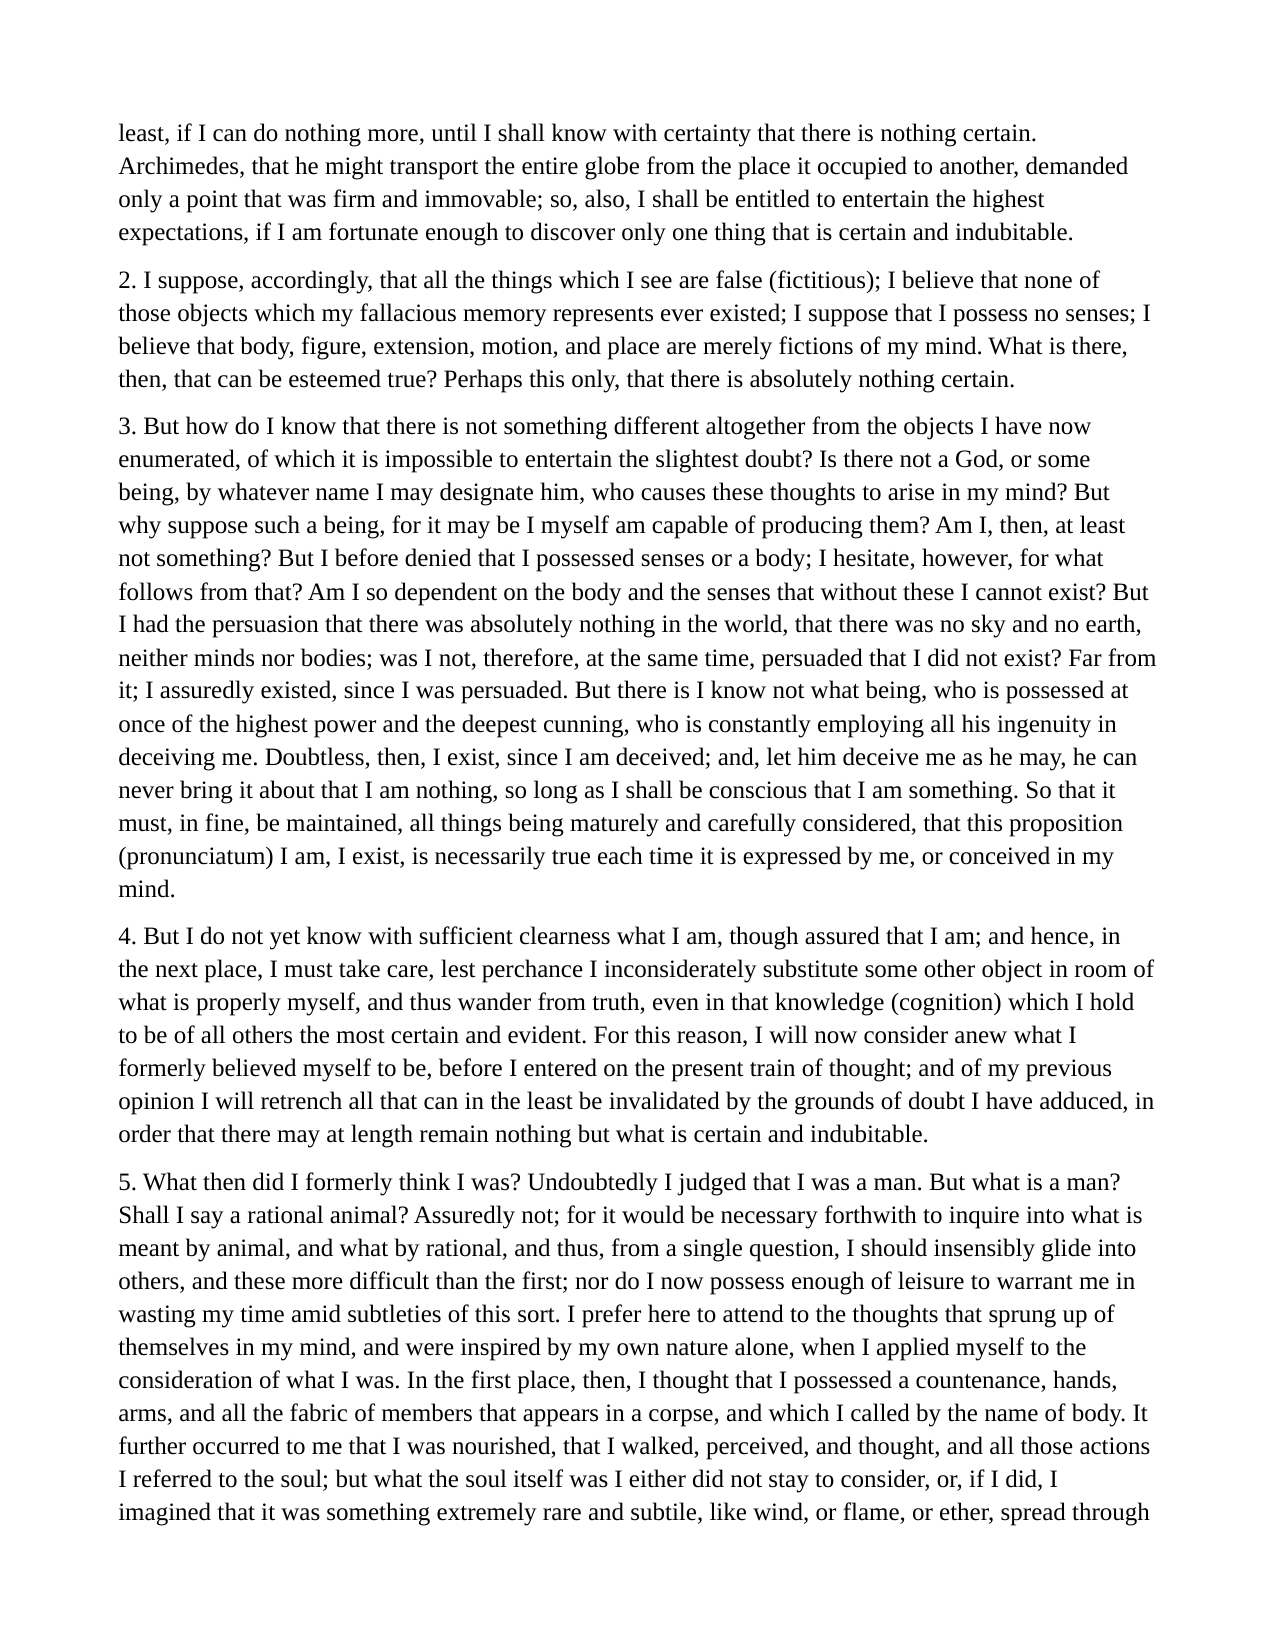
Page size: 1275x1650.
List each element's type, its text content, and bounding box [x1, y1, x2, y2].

text least, if I can do nothing more, until I shall know with certainty that there is nothing certain. Archimedes, that he might transport the entire globe from the place it occupied to another, demanded only a point that was firm and immovable; so, also, I shall be entitled to entertain the highest expectations, if I am fortunate enough to discover only one thing that is certain and indubitable. [118, 118, 1157, 246]
text 5. What then did I formerly think I was? Undoubtedly I judged that I was a man. But what is a man? Shall I say a rational animal? Assuredly not; for it would be necessary forthwith to inquire into what is meant by animal, and what by rational, and thus, from a single question, I should insensibly glide into others, and these more difficult than the first; nor do I now possess enough of leisure to warrant me in wasting my time amid subtleties of this sort. I prefer here to attend to the thoughts that sprung up of themselves in my mind, and were inspired by my own nature alone, when I applied myself to the consideration of what I was. In the first place, then, I thought that I possessed a countenance, hands, arms, and all the fabric of members that appears in a corpse, and which I called by the name of body. It further occurred to me that I was nourished, that I walked, perceived, and thought, and all those actions I referred to the soul; but what the soul itself was I either did not stay to consider, or, if I did, I imagined that it was something extremely rare and subtile, like wind, or flame, or ether, spread through [118, 1167, 1157, 1526]
text 2. I suppose, accordingly, that all the things which I see are false (fictitious); I believe that none of those objects which my fallacious memory represents ever existed; I suppose that I possess no senses; I believe that body, figure, extension, motion, and place are merely fictions of my mind. What is there, then, that can be esteemed true? Perhaps this only, that there is absolutely nothing certain. [118, 265, 1157, 393]
text 4. But I do not yet know with sufficient clearness what I am, though assured that I am; and hence, in the next place, I must take care, lest perchance I inconsiderately substitute some other object in room of what is properly myself, and thus wander from truth, even in that knowledge (cognition) which I hold to be of all others the most certain and evident. For this reason, I will now consider anew what I formerly believed myself to be, before I entered on the present train of thought; and of my previous opinion I will retrench all that can in the least be invalidated by the grounds of doubt I have adduced, in order that there may at length remain nothing but what is certain and indubitable. [118, 921, 1157, 1148]
text 3. But how do I know that there is not something different altogether from the objects I have now enumerated, of which it is impossible to entertain the slightest doubt? Is there not a God, or some being, by whatever name I may designate him, who causes these thoughts to arise in my mind? But why suppose such a being, for it may be I myself am capable of producing them? Am I, then, at least not something? But I before denied that I possessed senses or a body; I hesitate, however, for what follows from that? Am I so dependent on the body and the senses that without these I cannot exist? But I had the persuasion that there was absolutely nothing in the world, that there was no sky and no earth, neither minds nor bodies; was I not, therefore, at the same time, persuaded that I did not exist? Far from it; I assuredly existed, since I was persuaded. But there is I know not what being, who is possessed at once of the highest power and the deepest cunning, who is constantly employing all his ingenuity in deceiving me. Doubtless, then, I exist, since I am deceived; and, let him deceive me as he may, he can never bring it about that I am nothing, so long as I shall be conscious that I am something. So that it must, in fine, be maintained, all things being maturely and carefully considered, that this proposition (pronunciatum) I am, I exist, is necessarily true each time it is expressed by me, or conceived in my mind. [118, 411, 1157, 902]
